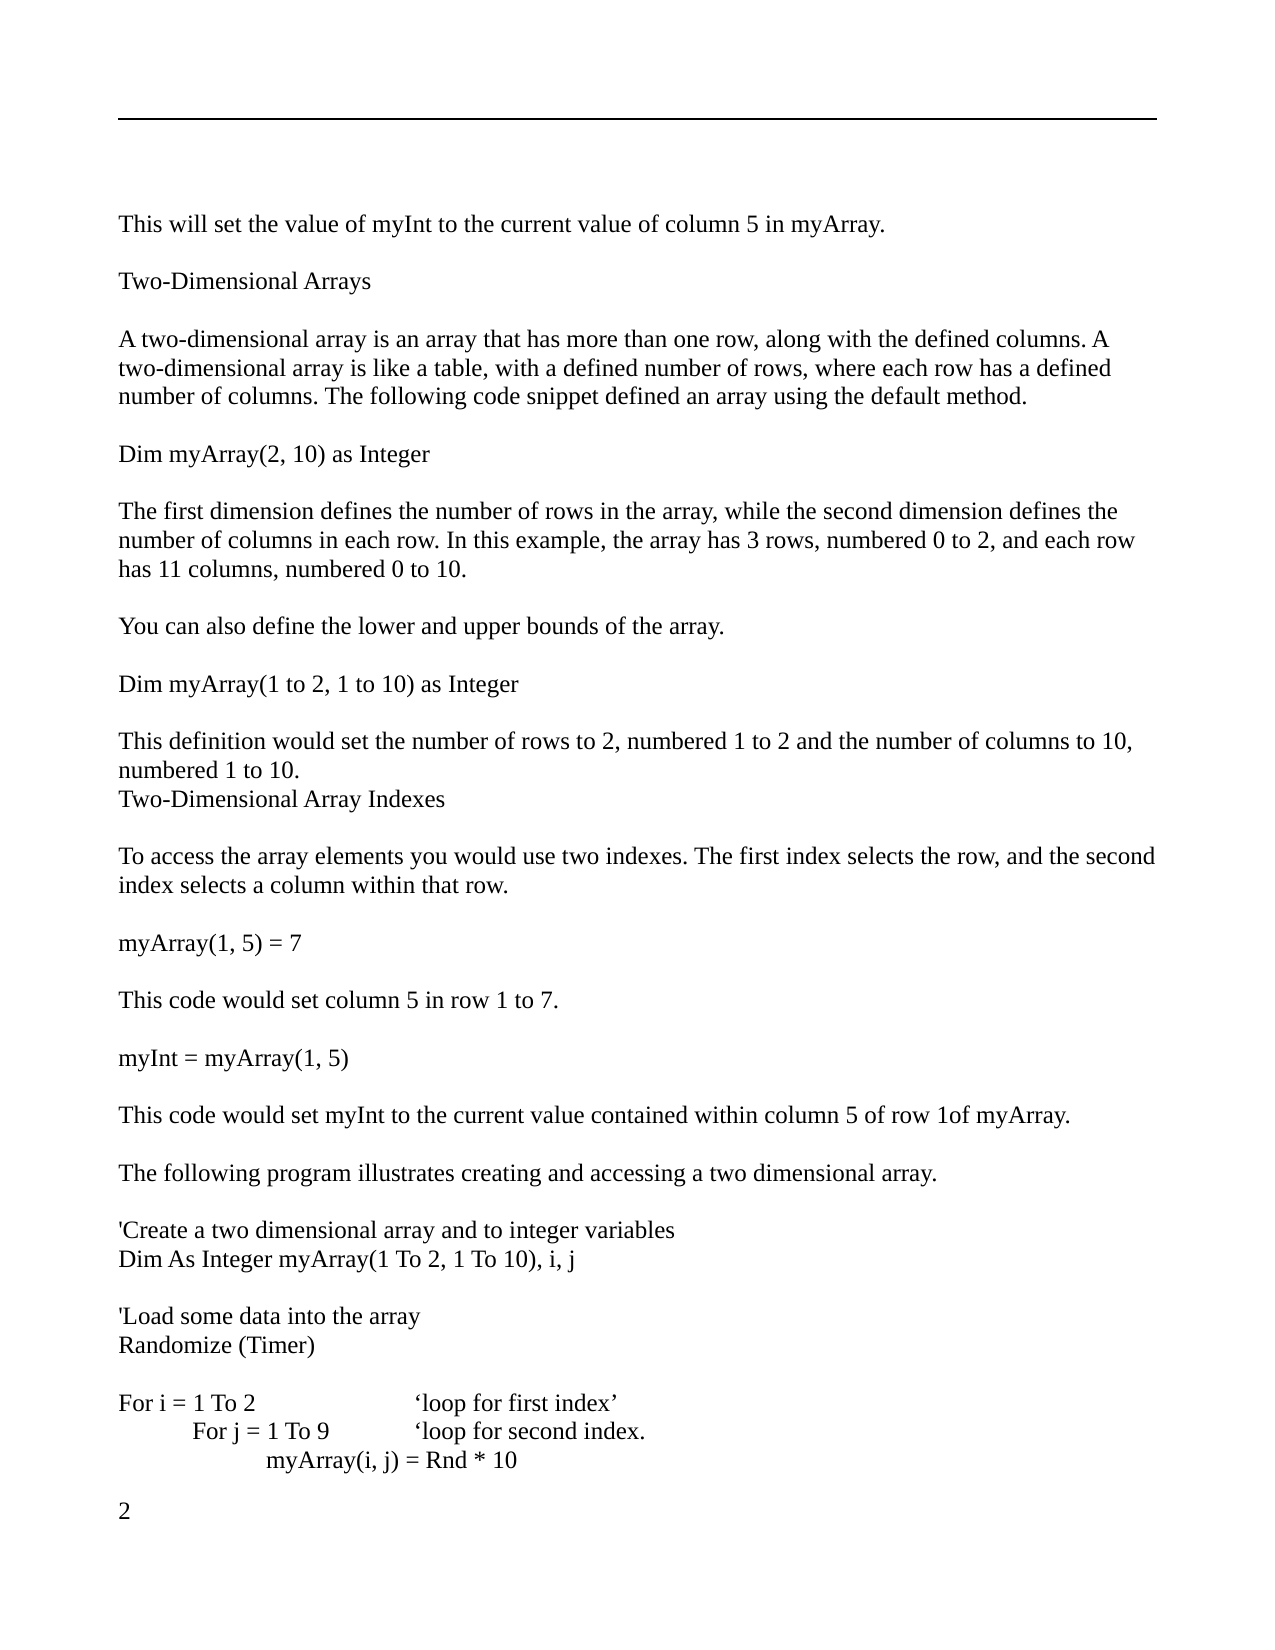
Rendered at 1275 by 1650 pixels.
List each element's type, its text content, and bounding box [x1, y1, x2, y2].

text 'Create a two dimensional array and to integer variables [118, 1215, 1157, 1244]
text This code would set column 5 in row 1 to 7. [118, 985, 1157, 1014]
text The first dimension defines the number of rows in the array, while the second dimension defines the number of columns in each row. In this example, the array has 3 rows, numbered 0 to 2, and each row has 11 columns, numbered 0 to 10. [118, 496, 1157, 583]
text For i = 1 To 2 ‘loop for first index’ [118, 1388, 1157, 1416]
text You can also define the lower and upper bounds of the array. [118, 611, 1157, 640]
text A two-dimensional array is an array that has more than one row, along with the defined columns. A two-dimensional array is like a table, with a defined number of rows, where each row has a defined number of columns. The following code snippet defined an array using the default method. [118, 324, 1157, 410]
text Dim myArray(2, 10) as Integer [118, 439, 1157, 468]
text For j = 1 To 9 ‘loop for second index. [118, 1416, 1157, 1445]
text To access the array elements you would use two indexes. The first index selects the row, and the second index selects a column within that row. [118, 841, 1157, 899]
text 'Load some data into the array [118, 1301, 1157, 1330]
text Dim myArray(1 to 2, 1 to 10) as Integer [118, 669, 1157, 698]
text This definition would set the number of rows to 2, numbered 1 to 2 and the number of columns to 10, numbered 1 to 10. [118, 726, 1157, 784]
text This code would set myInt to the current value contained within column 5 of row 1of myArray. [118, 1100, 1157, 1129]
text myArray(1, 5) = 7 [118, 928, 1157, 956]
text The following program illustrates creating and accessing a two dimensional array. [118, 1158, 1157, 1186]
text myInt = myArray(1, 5) [118, 1043, 1157, 1071]
text myArray(i, j) = Rnd * 10 [118, 1445, 1157, 1474]
text Randomize (Timer) [118, 1330, 1157, 1359]
text Two-Dimensional Array Indexes [118, 784, 1157, 813]
text This will set the value of myInt to the current value of column 5 in myArray. [118, 209, 1157, 238]
text Two-Dimensional Arrays [118, 266, 1157, 295]
text Dim As Integer myArray(1 To 2, 1 To 10), i, j [118, 1244, 1157, 1273]
